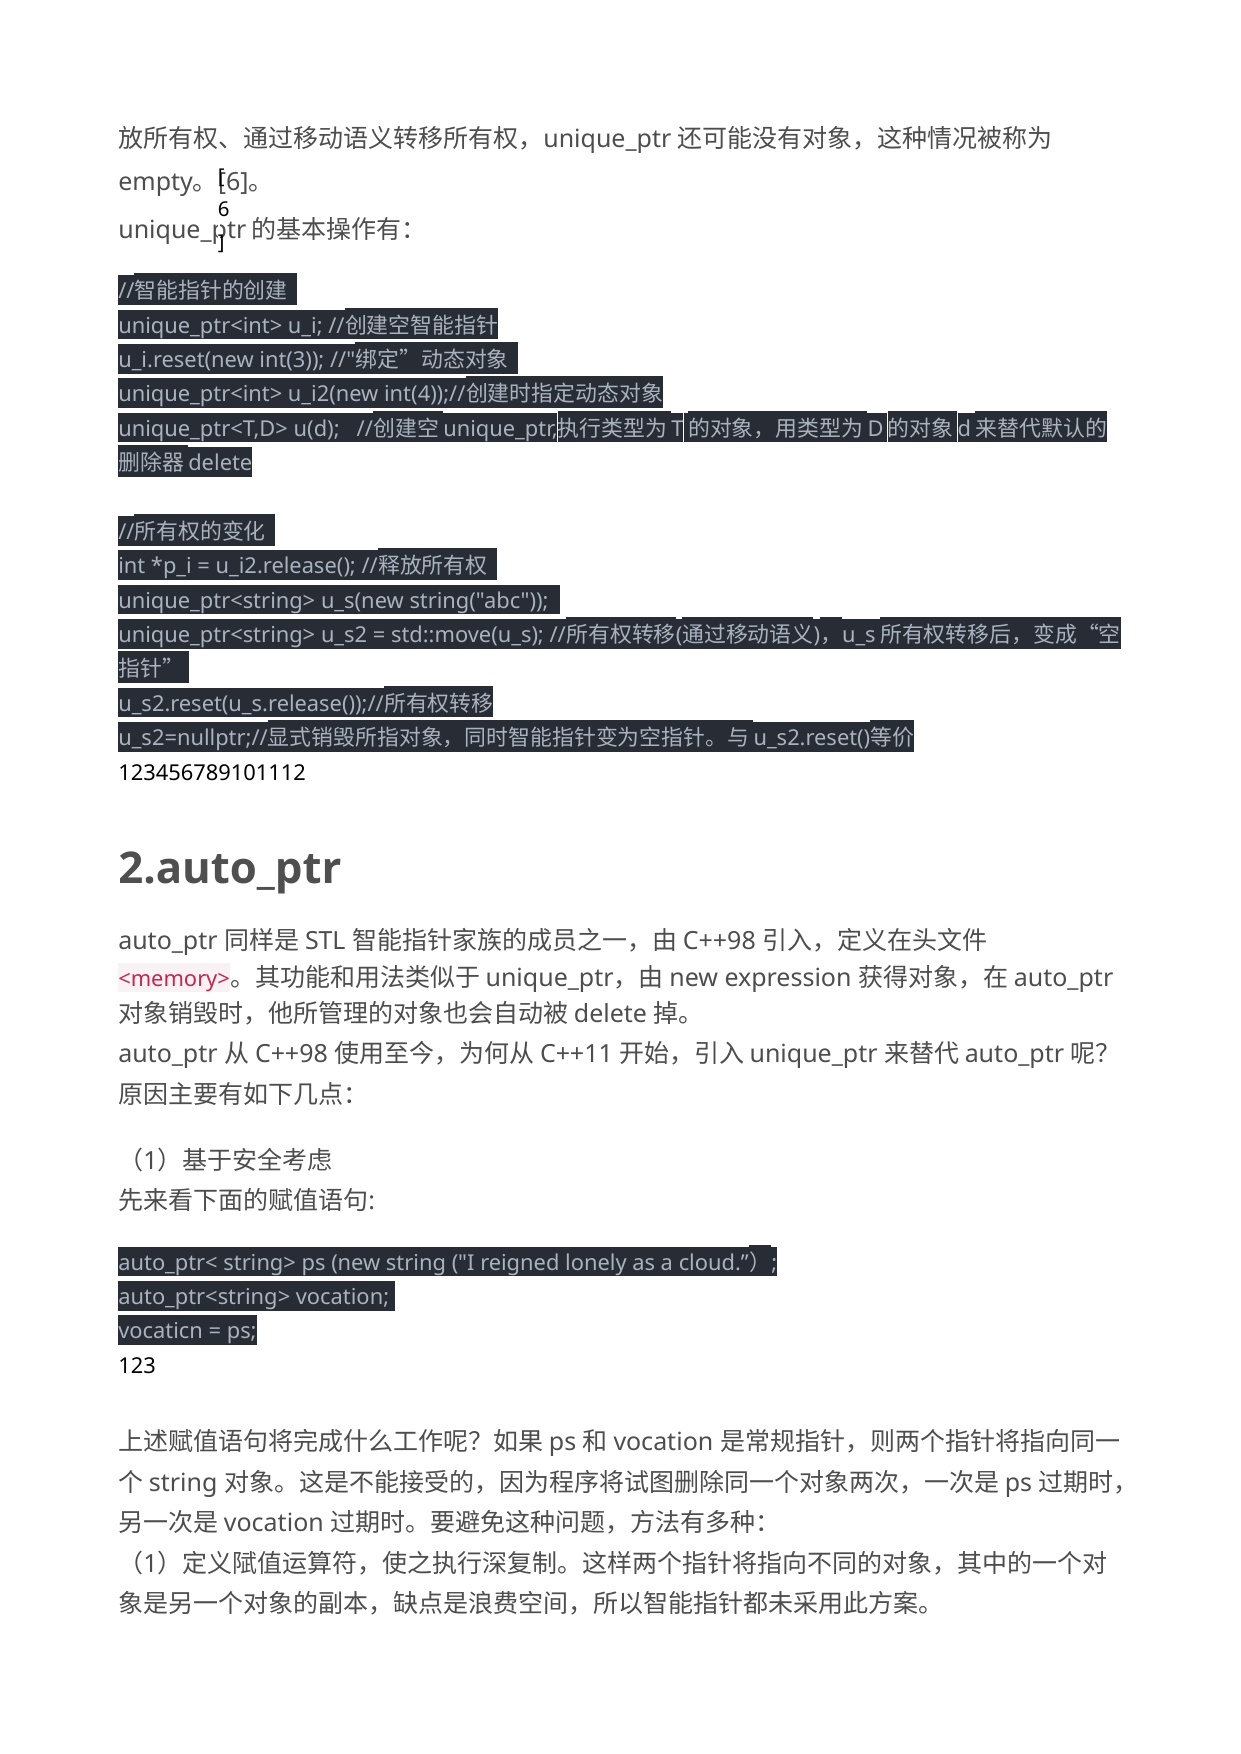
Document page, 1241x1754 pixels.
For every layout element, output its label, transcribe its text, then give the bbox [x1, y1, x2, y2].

text u_s2=nullptr;//显式销毁所指对象，同时智能指针变为空指针。与u_s2.reset()等价 [118, 717, 1122, 752]
text int *p_i = u_i2.release(); //释放所有权 [118, 546, 1122, 580]
text unique_ptr<string> u_s(new string("abc")); [118, 580, 1122, 614]
text unique_ptr<string> u_s2 = std::move(u_s); //所有权转移(通过移动语义)，u_s所有权转移后，变成“空指针” [118, 614, 1122, 683]
subtitle 2.auto_ptr [118, 836, 1122, 896]
text //智能指针的创建 [118, 271, 1122, 305]
text （1）基于安全考虑 先来看下面的赋值语句: [118, 1136, 1122, 1217]
text unique_ptr的基本操作有： [118, 205, 218, 246]
text 放所有权、通过移动语义转移所有权，unique_ptr 还可能没有对象，这种情况被称为 empty。[6]。 [118, 118, 1122, 198]
text auto_ptr 同样是 STL 智能指针家族的成员之一，由 C++98 引入，定义在头文件<memory>。其功能和用法类似于 unique_ptr，由 new expression 获得对象，在 auto_ptr 对象销毁时，他所管理的对象也会自动被 delete 掉。 [118, 921, 1122, 1029]
text u_s2.reset(u_s.release());//所有权转移 [118, 683, 1122, 717]
text unique_ptr的基本操作有： [220, 205, 1122, 246]
text unique_ptr<int> u_i; //创建空智能指针 [118, 305, 1122, 339]
text auto_ptr 从 C++98 使用至今，为何从 C++11 开始，引入unique_ptr 来替代 auto_ptr 呢？原因主要有如下几点： [118, 1029, 1122, 1111]
text 上述赋值语句将完成什么工作呢？如果 ps 和 vocation 是常规指针，则两个指针将指向同一个 string 对象。这是不能接受的，因为程序将试图删除同一个对象两次，一次是 ps 过期时，另一次是 vocation 过期时。要避免这种问题，方法有多种： （1）定义陚值运算符，使之执行深复制。这样两个指针将指向不同的对象，其中的一个对象是另一个对象的副本，缺点是浪费空间，所以智能指针都未采用此方案。 （2）建立所有权（ownership）概念。对于特定的对象，只能有一个智能指针可拥有，这样只有拥有对象的智能指针的析构函数会删除该对象。然后让赋值操作转让所有权。这就是用于 auto_ptr 和 unique_ptr 的策略，但 unique_ptr 的策略更严格。 （3）创建智能更高的指针，跟踪引用特定对象的智能指针数。这称为引用计数。例如，赋值时，计数将加 1，而指针过期时，计数将减 1,。当减为 0 时才调用 delete。这是 shared_ptr 采用的策略。 [118, 1417, 1122, 1620]
text 123456789101112 [118, 752, 1122, 786]
text unique_ptr<int> u_i2(new int(4));//创建时指定动态对象 [118, 374, 1122, 408]
text vocaticn = ps; [118, 1311, 1122, 1345]
text auto_ptr<string> vocation; [118, 1276, 1122, 1311]
text auto_ptr< string> ps (new string ("I reigned lonely as a cloud.”）; [118, 1242, 1122, 1276]
text unique_ptr<T,D> u(d); //创建空unique_ptr,执行类型为T的对象，用类型为D的对象d来替代默认的删除器delete [118, 408, 1122, 477]
text 123 [118, 1345, 1122, 1379]
text u_i.reset(new int(3)); //"绑定”动态对象 [118, 339, 1122, 374]
text //所有权的变化 [118, 511, 1122, 546]
